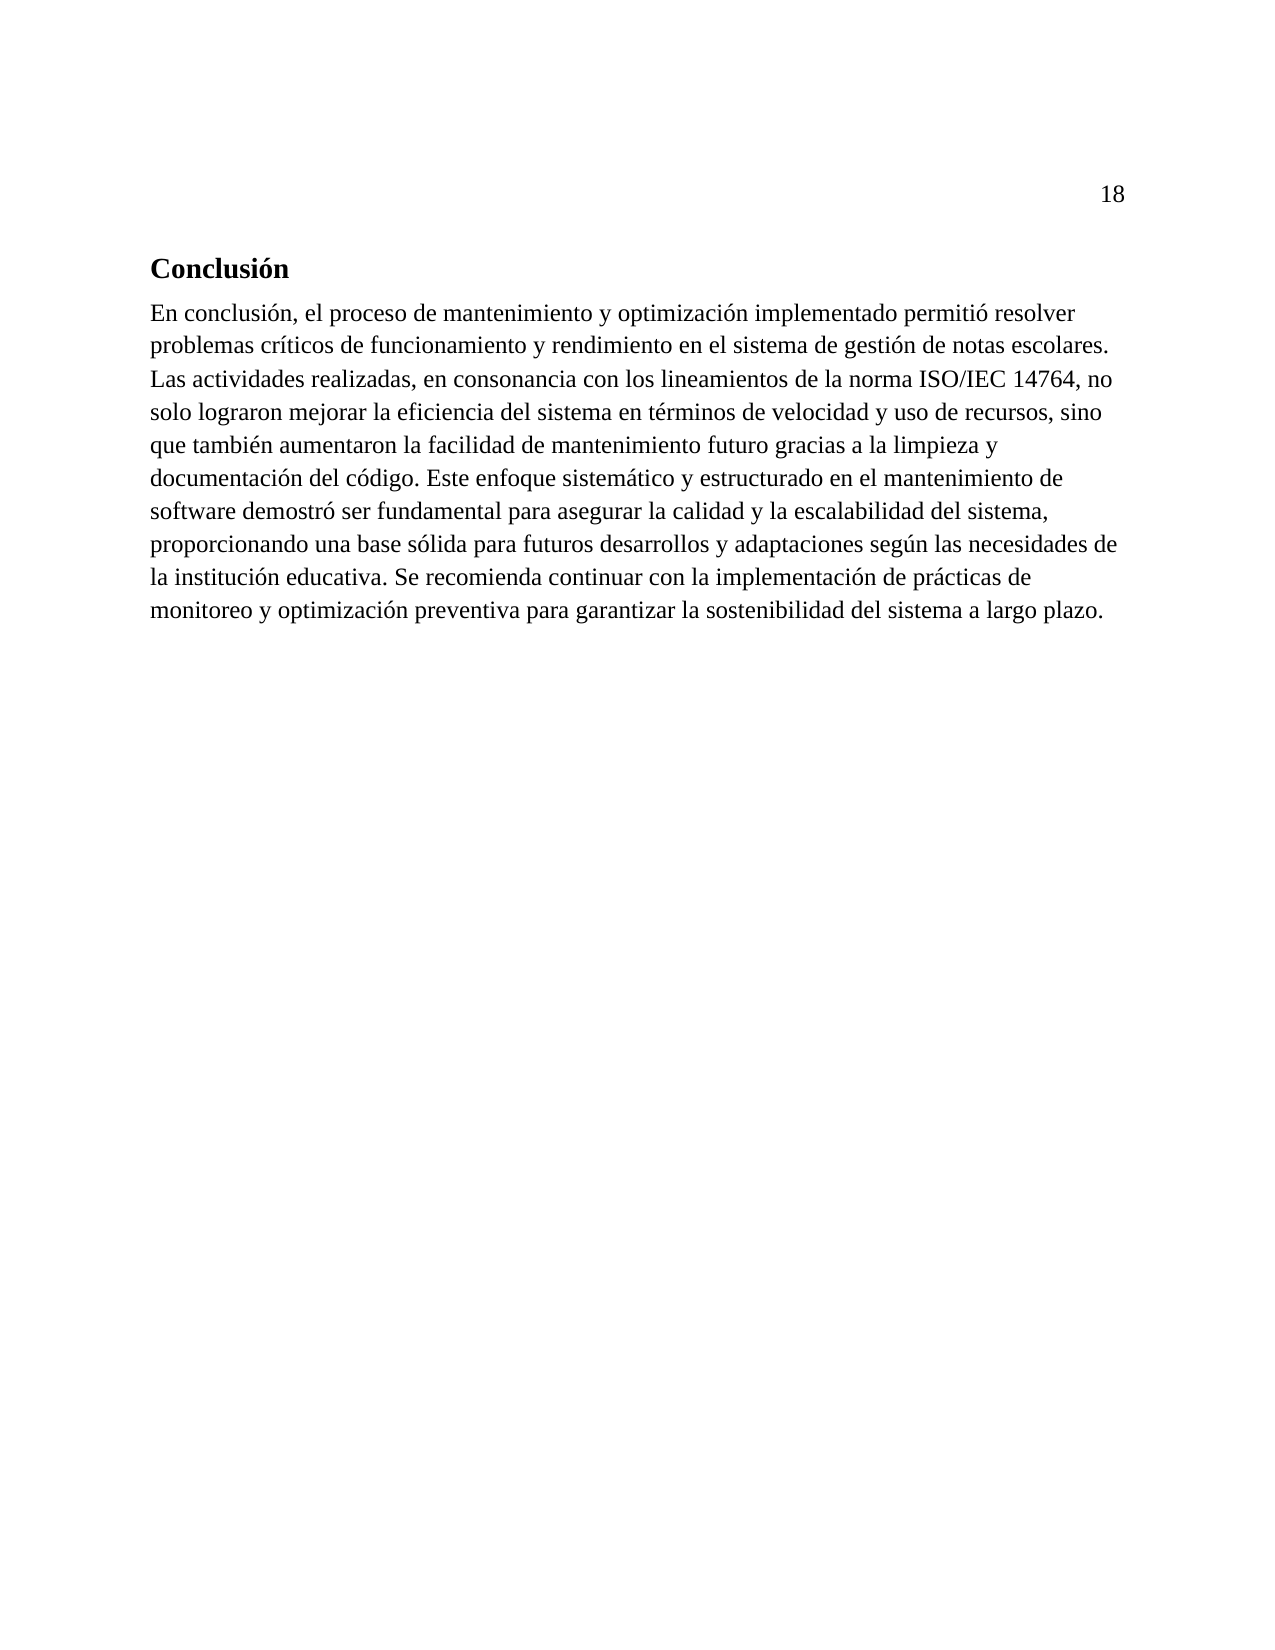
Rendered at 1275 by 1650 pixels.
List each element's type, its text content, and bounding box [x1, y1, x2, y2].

text En conclusión, el proceso de mantenimiento y optimización implementado permitió resolver problemas críticos de funcionamiento y rendimiento en el sistema de gestión de notas escolares. Las actividades realizadas, en consonancia con los lineamientos de la norma ISO/IEC 14764, no solo lograron mejorar la eficiencia del sistema en términos de velocidad y uso de recursos, sino que también aumentaron la facilidad de mantenimiento futuro gracias a la limpieza y documentación del código. Este enfoque sistemático y estructurado en el mantenimiento de software demostró ser fundamental para asegurar la calidad y la escalabilidad del sistema, proporcionando una base sólida para futuros desarrollos y adaptaciones según las necesidades de la institución educativa. Se recomienda continuar con la implementación de prácticas de monitoreo y optimización preventiva para garantizar la sostenibilidad del sistema a largo plazo. [150, 298, 1125, 623]
subtitle Conclusión [150, 252, 1125, 285]
